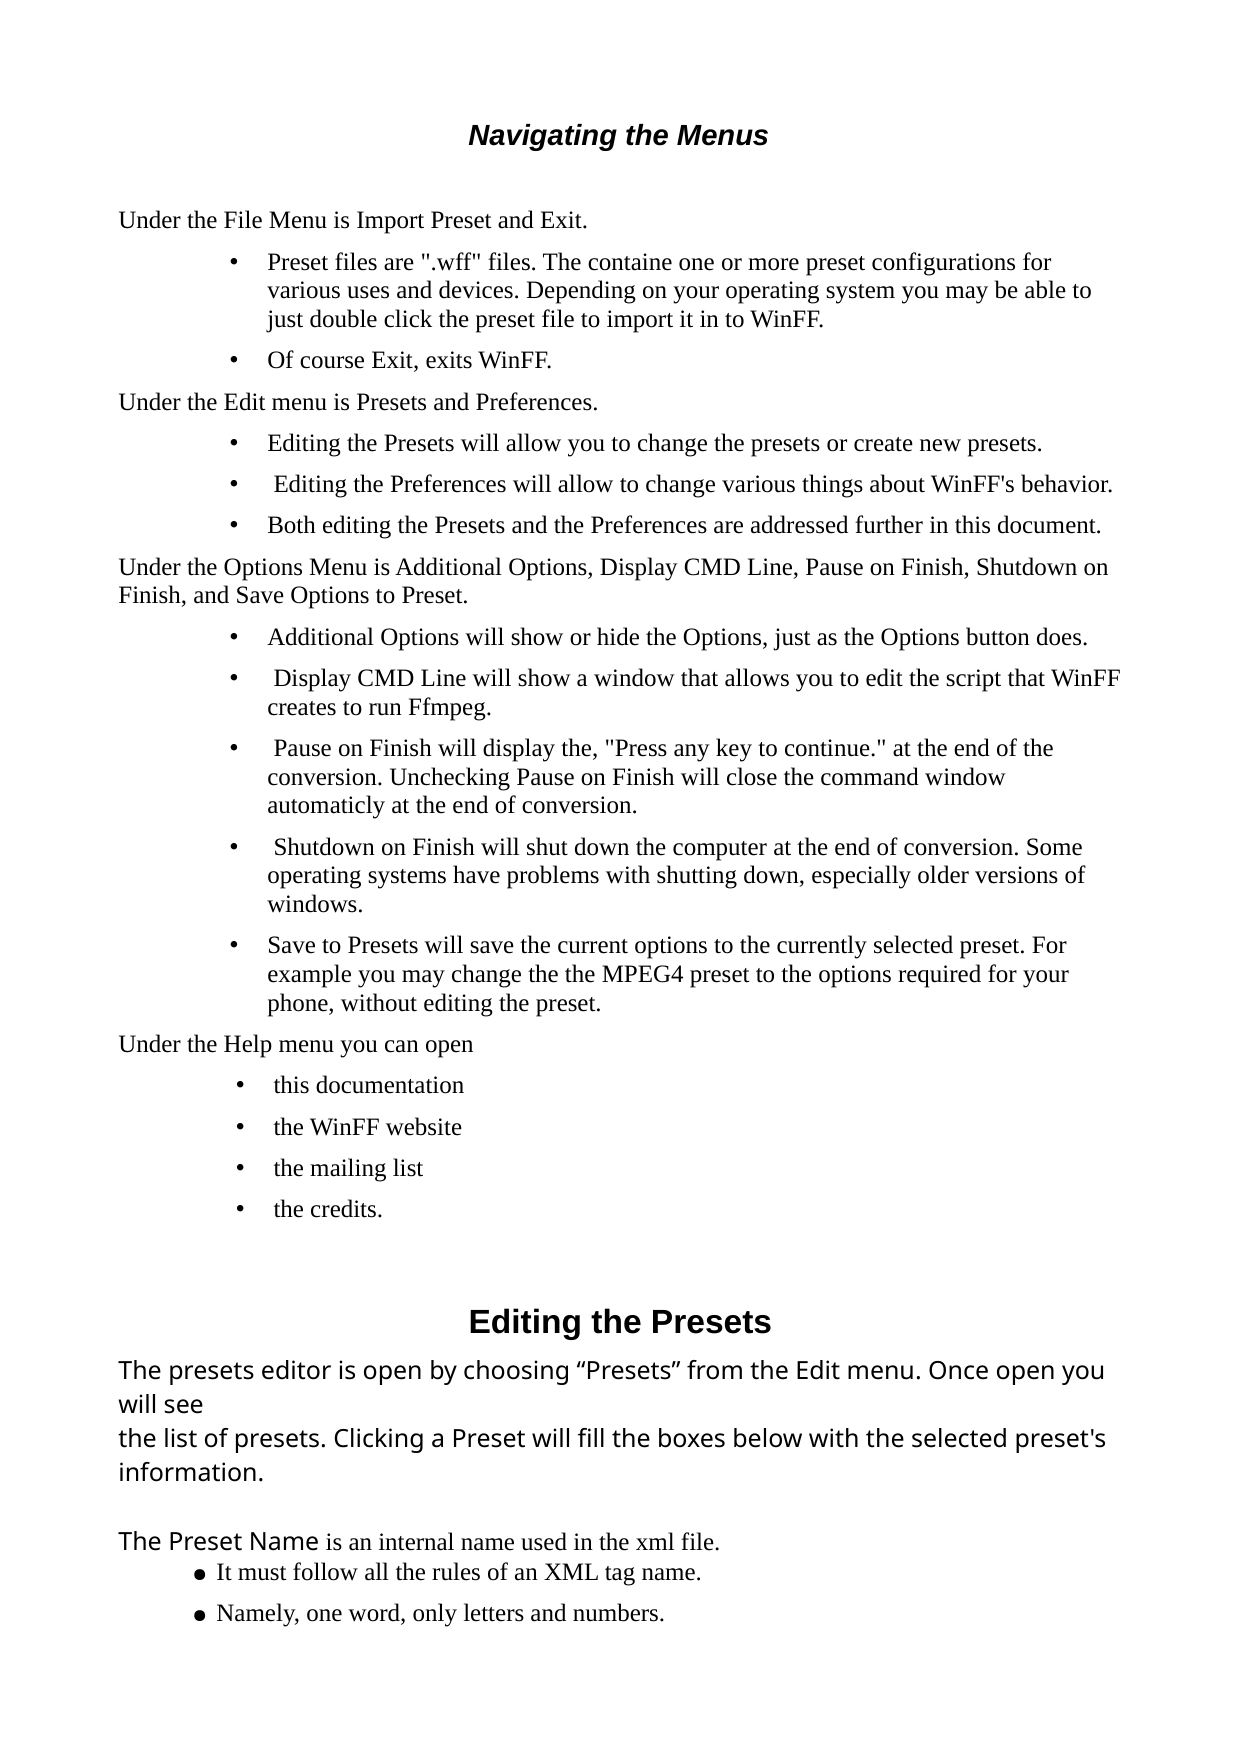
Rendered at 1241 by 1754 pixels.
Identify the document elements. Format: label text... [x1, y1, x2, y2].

list the mailing list [236, 1153, 1122, 1182]
list Display CMD Line will show a window that allows you to edit the script that WinFF creates to run Ffmpeg. [229, 663, 1122, 720]
list the credits. [236, 1194, 1122, 1223]
list Of course Exit, exits WinFF. [229, 345, 1122, 374]
list Preset files are ".wff" files. The containe one or more preset configurations for various uses and devices. Depending on your operating system you may be able to just double click the preset file to import it in to WinFF. [229, 247, 1122, 333]
list Shutdown on Finish will shut down the computer at the end of conversion. Some operating systems have problems with shutting down, especially older versions of windows. [229, 832, 1122, 918]
text The Preset Name is an internal name used in the xml file. [118, 1523, 1122, 1557]
text Under the Edit menu is Presets and Preferences. [118, 387, 1122, 415]
list Both editing the Presets and the Preferences are addressed further in this document. [229, 510, 1122, 539]
list this documentation [236, 1070, 1122, 1099]
subtitle Editing the Presets [118, 1302, 1122, 1340]
text The presets editor is open by choosing “Presets” from the Edit menu. Once open you will see [118, 1353, 1122, 1421]
text ● It must follow all the rules of an XML tag name. [118, 1557, 1122, 1586]
text Under the Options Menu is Additional Options, Display CMD Line, Pause on Finish, Shutdown on Finish, and Save Options to Preset. [118, 552, 1122, 609]
list the WinFF website [236, 1112, 1122, 1140]
text ● Namely, one word, only letters and numbers. [118, 1598, 1122, 1627]
list Save to Presets will save the current options to the currently selected preset. For example you may change the the MPEG4 preset to the options required for your phone, without editing the preset. [229, 930, 1122, 1017]
list Editing the Presets will allow you to change the presets or create new presets. [229, 428, 1122, 457]
text Under the File Menu is Import Preset and Exit. [118, 205, 1122, 234]
list Pause on Finish will display the, "Press any key to continue." at the end of the conversion. Unchecking Pause on Finish will close the command window automaticly at the end of conversion. [229, 733, 1122, 819]
list Additional Options will show or hide the Options, just as the Options button does. [229, 622, 1122, 650]
list Editing the Preferences will allow to change various things about WinFF's behavior. [229, 469, 1122, 498]
text Under the Help menu you can open [118, 1029, 1122, 1058]
subtitle Navigating the Menus [118, 118, 1122, 152]
text the list of presets. Clicking a Preset will fill the boxes below with the selected preset's information. [118, 1421, 1122, 1489]
